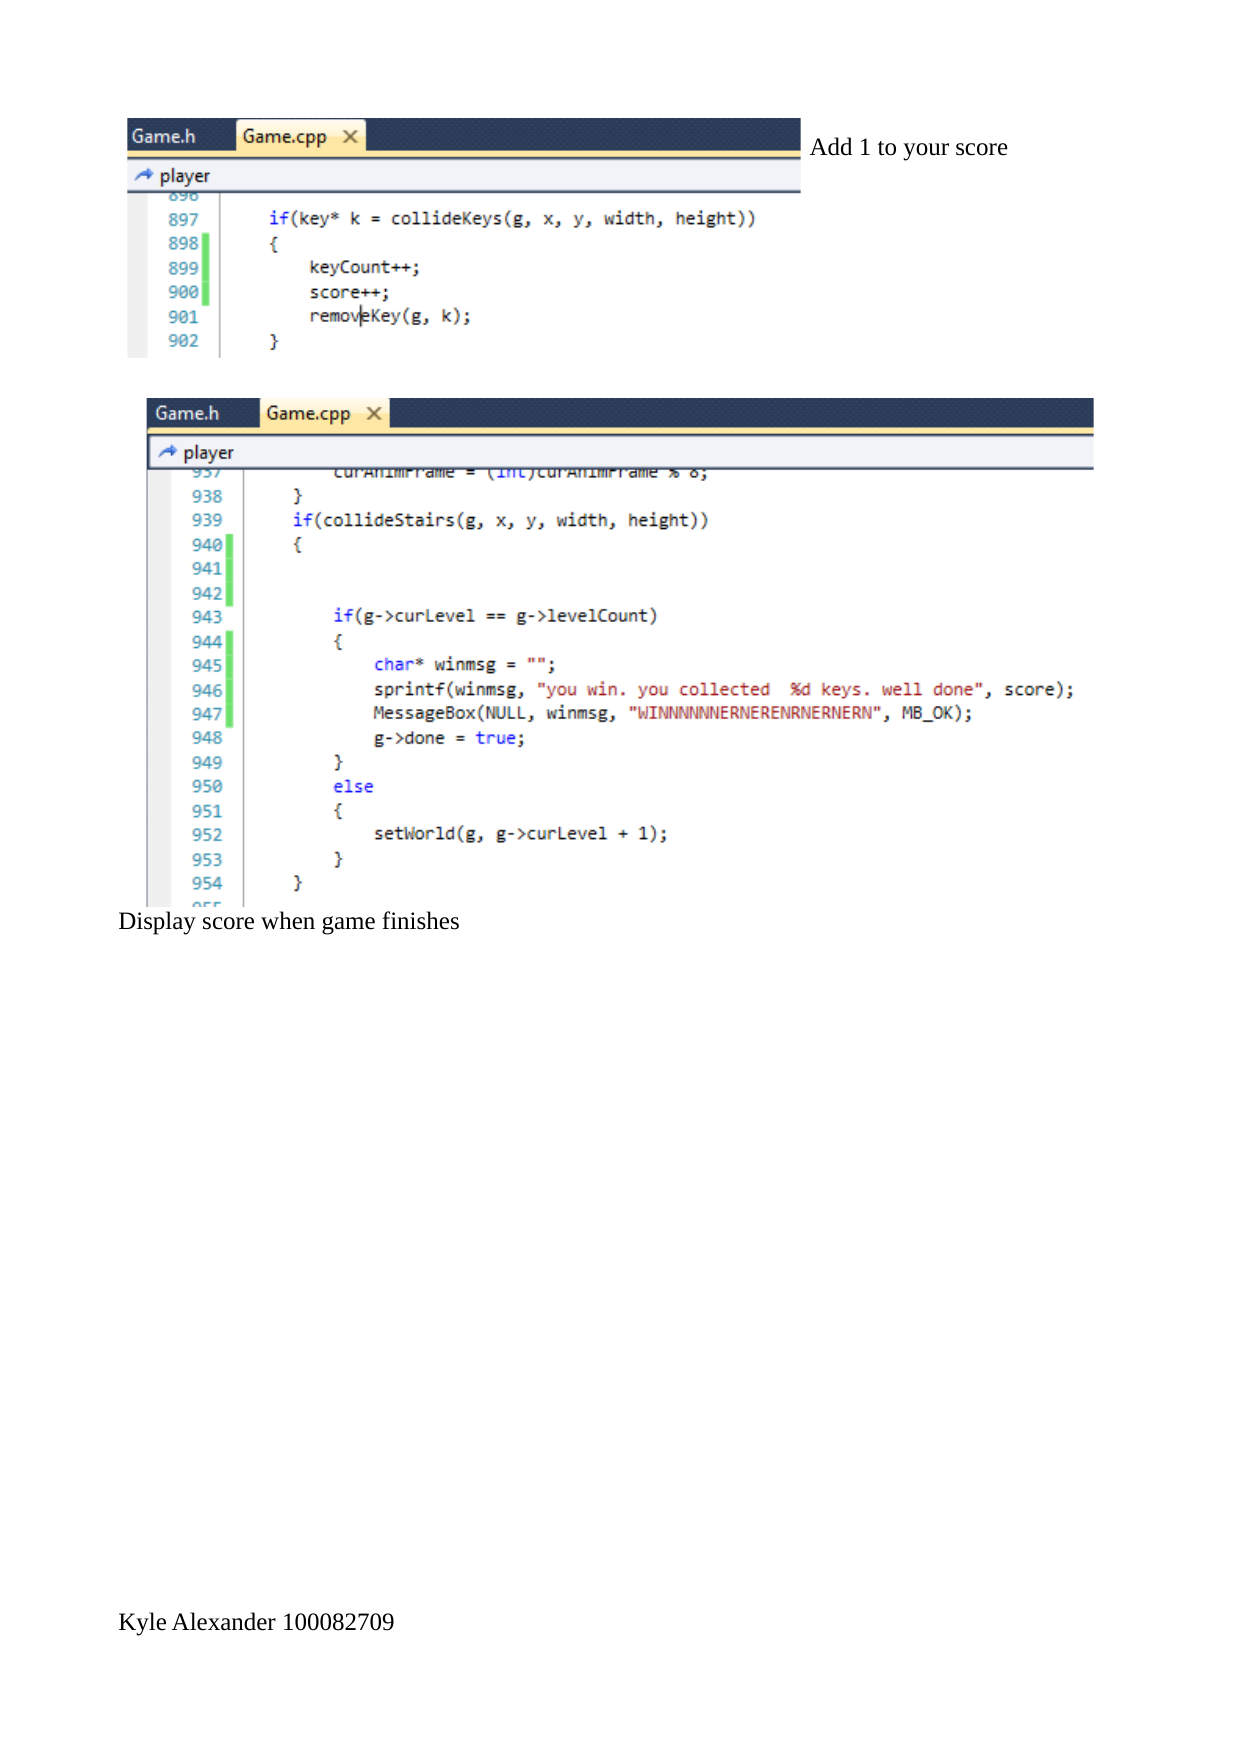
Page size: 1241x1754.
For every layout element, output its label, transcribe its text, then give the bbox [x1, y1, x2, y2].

picture [146, 398, 1094, 907]
picture [127, 118, 801, 358]
text Display score when game finishes [118, 398, 1122, 935]
